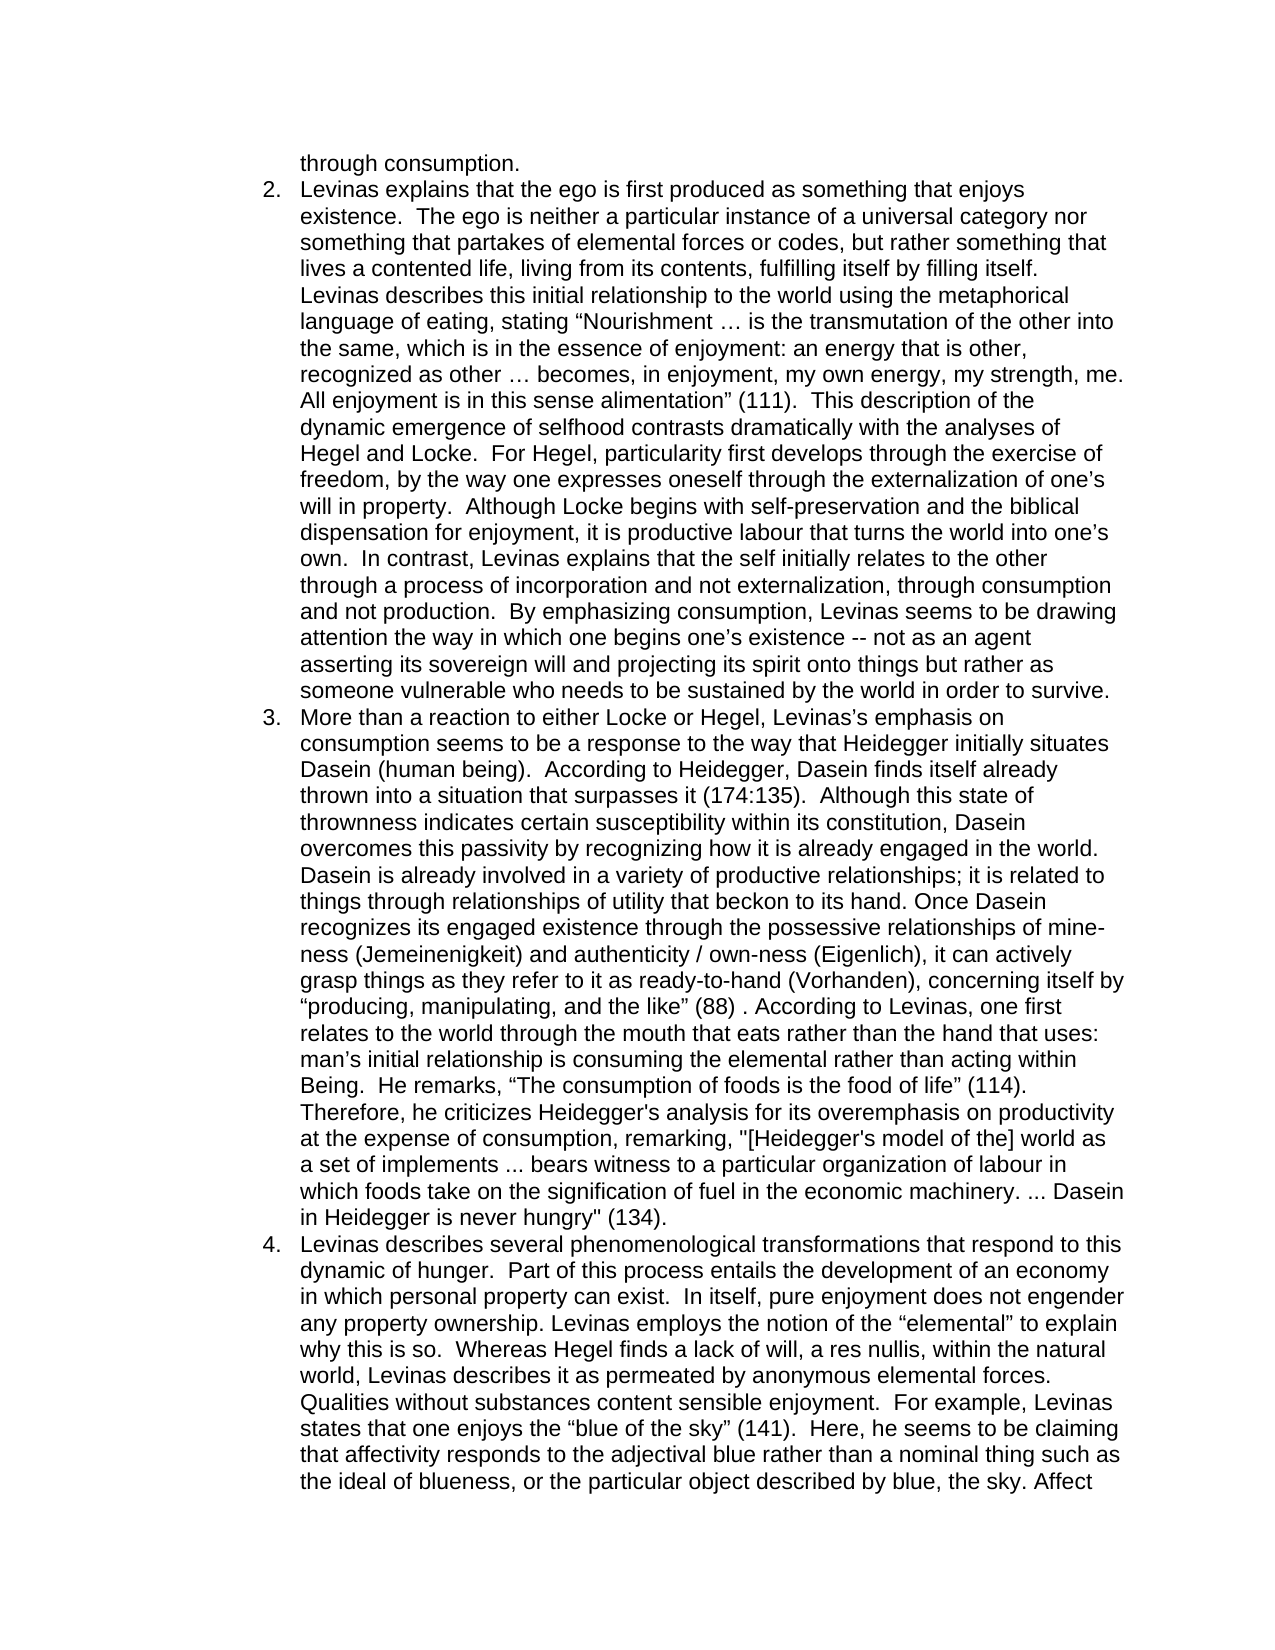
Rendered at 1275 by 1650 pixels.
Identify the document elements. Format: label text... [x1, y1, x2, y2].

list through consumption. [262, 150, 1125, 176]
list Levinas explains that the ego is first produced as something that enjoys existence. The ego is neither a particular instance of a universal category nor something that partakes of elemental forces or codes, but rather something that lives a contented life, living from its contents, fulfilling itself by filling itself. Levinas describes this initial relationship to the world using the metaphorical language of eating, stating “Nourishment … is the transmutation of the other into the same, which is in the essence of enjoyment: an energy that is other, recognized as other … becomes, in enjoyment, my own energy, my strength, me. All enjoyment is in this sense alimentation” (111). This description of the dynamic emergence of selfhood contrasts dramatically with the analyses of Hegel and Locke. For Hegel, particularity first develops through the exercise of freedom, by the way one expresses oneself through the externalization of one’s will in property. Although Locke begins with self-preservation and the biblical dispensation for enjoyment, it is productive labour that turns the world into one’s own. In contrast, Levinas explains that the self initially relates to the other through a process of incorporation and not externalization, through consumption and not production. By emphasizing consumption, Levinas seems to be drawing attention the way in which one begins one’s existence -- not as an agent asserting its sovereign will and projecting its spirit onto things but rather as someone vulnerable who needs to be sustained by the world in order to survive. [262, 176, 1125, 703]
list More than a reaction to either Locke or Hegel, Levinas’s emphasis on consumption seems to be a response to the way that Heidegger initially situates Dasein (human being). According to Heidegger, Dasein finds itself already thrown into a situation that surpasses it (174:135). Although this state of thrownness indicates certain susceptibility within its constitution, Dasein overcomes this passivity by recognizing how it is already engaged in the world. Dasein is already involved in a variety of productive relationships; it is related to things through relationships of utility that beckon to its hand. Once Dasein recognizes its engaged existence through the possessive relationships of mine-ness (Jemeinenigkeit) and authenticity / own-ness (Eigenlich), it can actively grasp things as they refer to it as ready-to-hand (Vorhanden), concerning itself by “producing, manipulating, and the like” (88) . According to Levinas, one first relates to the world through the mouth that eats rather than the hand that uses: man’s initial relationship is consuming the elemental rather than acting within Being. He remarks, “The consumption of foods is the food of life” (114). Therefore, he criticizes Heidegger's analysis for its overemphasis on productivity at the expense of consumption, remarking, "[Heidegger's model of the] world as a set of implements ... bears witness to a particular organization of labour in which foods take on the signification of fuel in the economic machinery. ... Dasein in Heidegger is never hungry" (134). [262, 703, 1125, 1231]
list Levinas describes several phenomenological transformations that respond to this dynamic of hunger. Part of this process entails the development of an economy in which personal property can exist. In itself, pure enjoyment does not engender any property ownership. Levinas employs the notion of the “elemental” to explain why this is so. Whereas Hegel finds a lack of will, a res nullis, within the natural world, Levinas describes it as permeated by anonymous elemental forces. Qualities without substances content sensible enjoyment. For example, Levinas states that one enjoys the “blue of the sky” (141). Here, he seems to be claiming that affectivity responds to the adjectival blue rather than a nominal thing such as the ideal of blueness, or the particular object described by blue, the sky. Affect [262, 1231, 1125, 1494]
